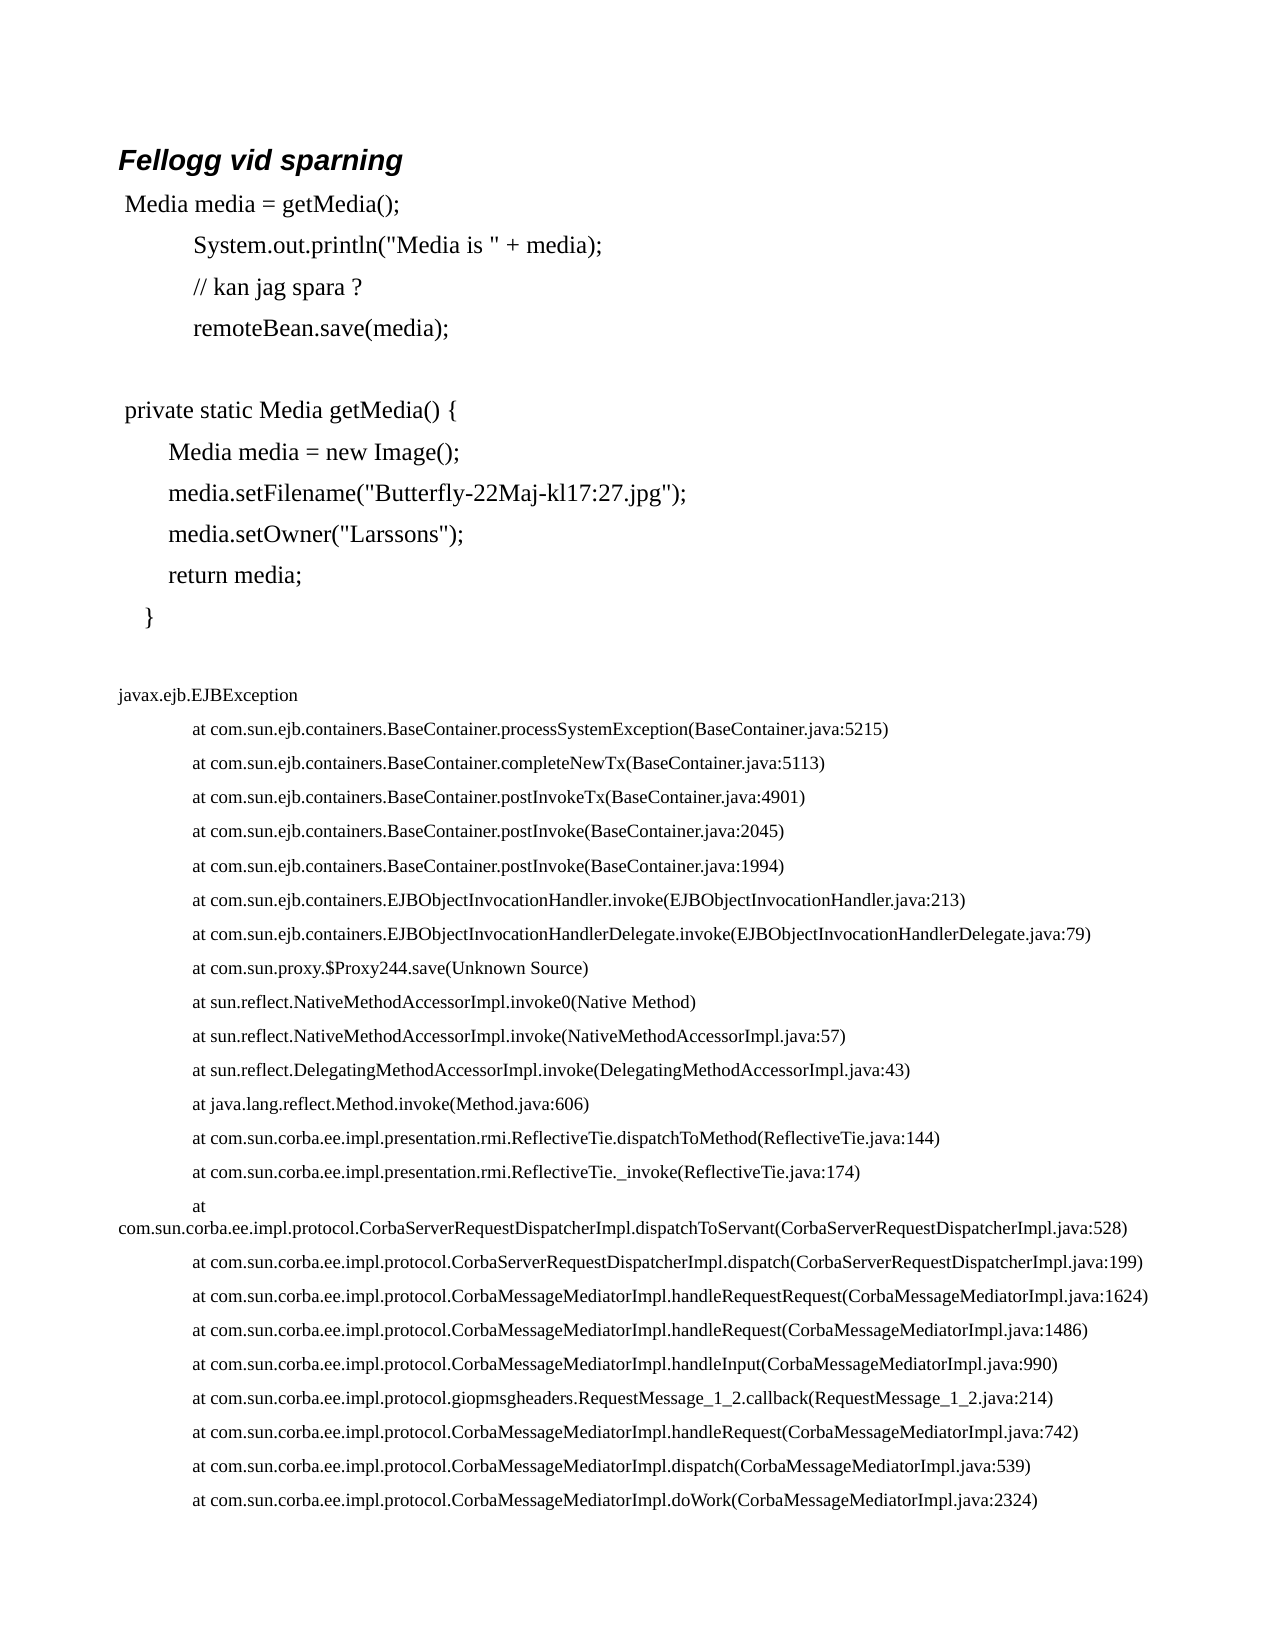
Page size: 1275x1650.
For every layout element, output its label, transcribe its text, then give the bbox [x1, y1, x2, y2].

text System.out.println("Media is " + media); [118, 230, 1157, 259]
text at com.sun.corba.ee.impl.presentation.rmi.ReflectiveTie._invoke(ReflectiveTie.java:174) [118, 1161, 1157, 1183]
text at com.sun.ejb.containers.BaseContainer.processSystemException(BaseContainer.java:5215) [118, 718, 1157, 740]
text } [118, 602, 1157, 630]
text at com.sun.ejb.containers.EJBObjectInvocationHandler.invoke(EJBObjectInvocationHandler.java:213) [118, 888, 1157, 910]
text at sun.reflect.NativeMethodAccessorImpl.invoke0(Native Method) [118, 991, 1157, 1012]
text javax.ejb.EJBException [118, 684, 1157, 706]
text at sun.reflect.NativeMethodAccessorImpl.invoke(NativeMethodAccessorImpl.java:57) [118, 1025, 1157, 1046]
text at java.lang.reflect.Method.invoke(Method.java:606) [118, 1093, 1157, 1114]
text private static Media getMedia() { [118, 395, 1157, 424]
text media.setFilename("Butterfly-22Maj-kl17:27.jpg"); [118, 478, 1157, 507]
text at sun.reflect.DelegatingMethodAccessorImpl.invoke(DelegatingMethodAccessorImpl.java:43) [118, 1059, 1157, 1080]
text at com.sun.corba.ee.impl.protocol.CorbaMessageMediatorImpl.handleRequestRequest(CorbaMessageMediatorImpl.java:1624) [118, 1285, 1157, 1306]
text media.setOwner("Larssons"); [118, 519, 1157, 548]
text at com.sun.corba.ee.impl.protocol.CorbaServerRequestDispatcherImpl.dispatchToServant(CorbaServerRequestDispatcherImpl.java:528) [118, 1195, 1157, 1238]
text at com.sun.corba.ee.impl.presentation.rmi.ReflectiveTie.dispatchToMethod(ReflectiveTie.java:144) [118, 1127, 1157, 1148]
text at com.sun.corba.ee.impl.protocol.CorbaMessageMediatorImpl.handleRequest(CorbaMessageMediatorImpl.java:1486) [118, 1319, 1157, 1340]
text Media media = new Image(); [118, 437, 1157, 465]
text at com.sun.ejb.containers.BaseContainer.postInvoke(BaseContainer.java:2045) [118, 820, 1157, 842]
text remoteBean.save(media); [118, 313, 1157, 342]
text at com.sun.ejb.containers.BaseContainer.completeNewTx(BaseContainer.java:5113) [118, 752, 1157, 774]
text at com.sun.ejb.containers.EJBObjectInvocationHandlerDelegate.invoke(EJBObjectInvocationHandlerDelegate.java:79) [118, 923, 1157, 944]
text return media; [118, 560, 1157, 589]
text at com.sun.proxy.$Proxy244.save(Unknown Source) [118, 957, 1157, 978]
text at com.sun.corba.ee.impl.protocol.CorbaServerRequestDispatcherImpl.dispatch(CorbaServerRequestDispatcherImpl.java:199) [118, 1251, 1157, 1272]
text at com.sun.corba.ee.impl.protocol.CorbaMessageMediatorImpl.dispatch(CorbaMessageMediatorImpl.java:539) [118, 1455, 1157, 1477]
text at com.sun.ejb.containers.BaseContainer.postInvokeTx(BaseContainer.java:4901) [118, 786, 1157, 808]
text at com.sun.ejb.containers.BaseContainer.postInvoke(BaseContainer.java:1994) [118, 854, 1157, 876]
subtitle Fellogg vid sparning [118, 143, 1157, 177]
text at com.sun.corba.ee.impl.protocol.CorbaMessageMediatorImpl.handleRequest(CorbaMessageMediatorImpl.java:742) [118, 1421, 1157, 1443]
text // kan jag spara ? [118, 272, 1157, 300]
text at com.sun.corba.ee.impl.protocol.CorbaMessageMediatorImpl.handleInput(CorbaMessageMediatorImpl.java:990) [118, 1353, 1157, 1374]
text Media media = getMedia(); [118, 189, 1157, 218]
text at com.sun.corba.ee.impl.protocol.CorbaMessageMediatorImpl.doWork(CorbaMessageMediatorImpl.java:2324) [118, 1489, 1157, 1511]
text at com.sun.corba.ee.impl.protocol.giopmsgheaders.RequestMessage_1_2.callback(RequestMessage_1_2.java:214) [118, 1387, 1157, 1408]
